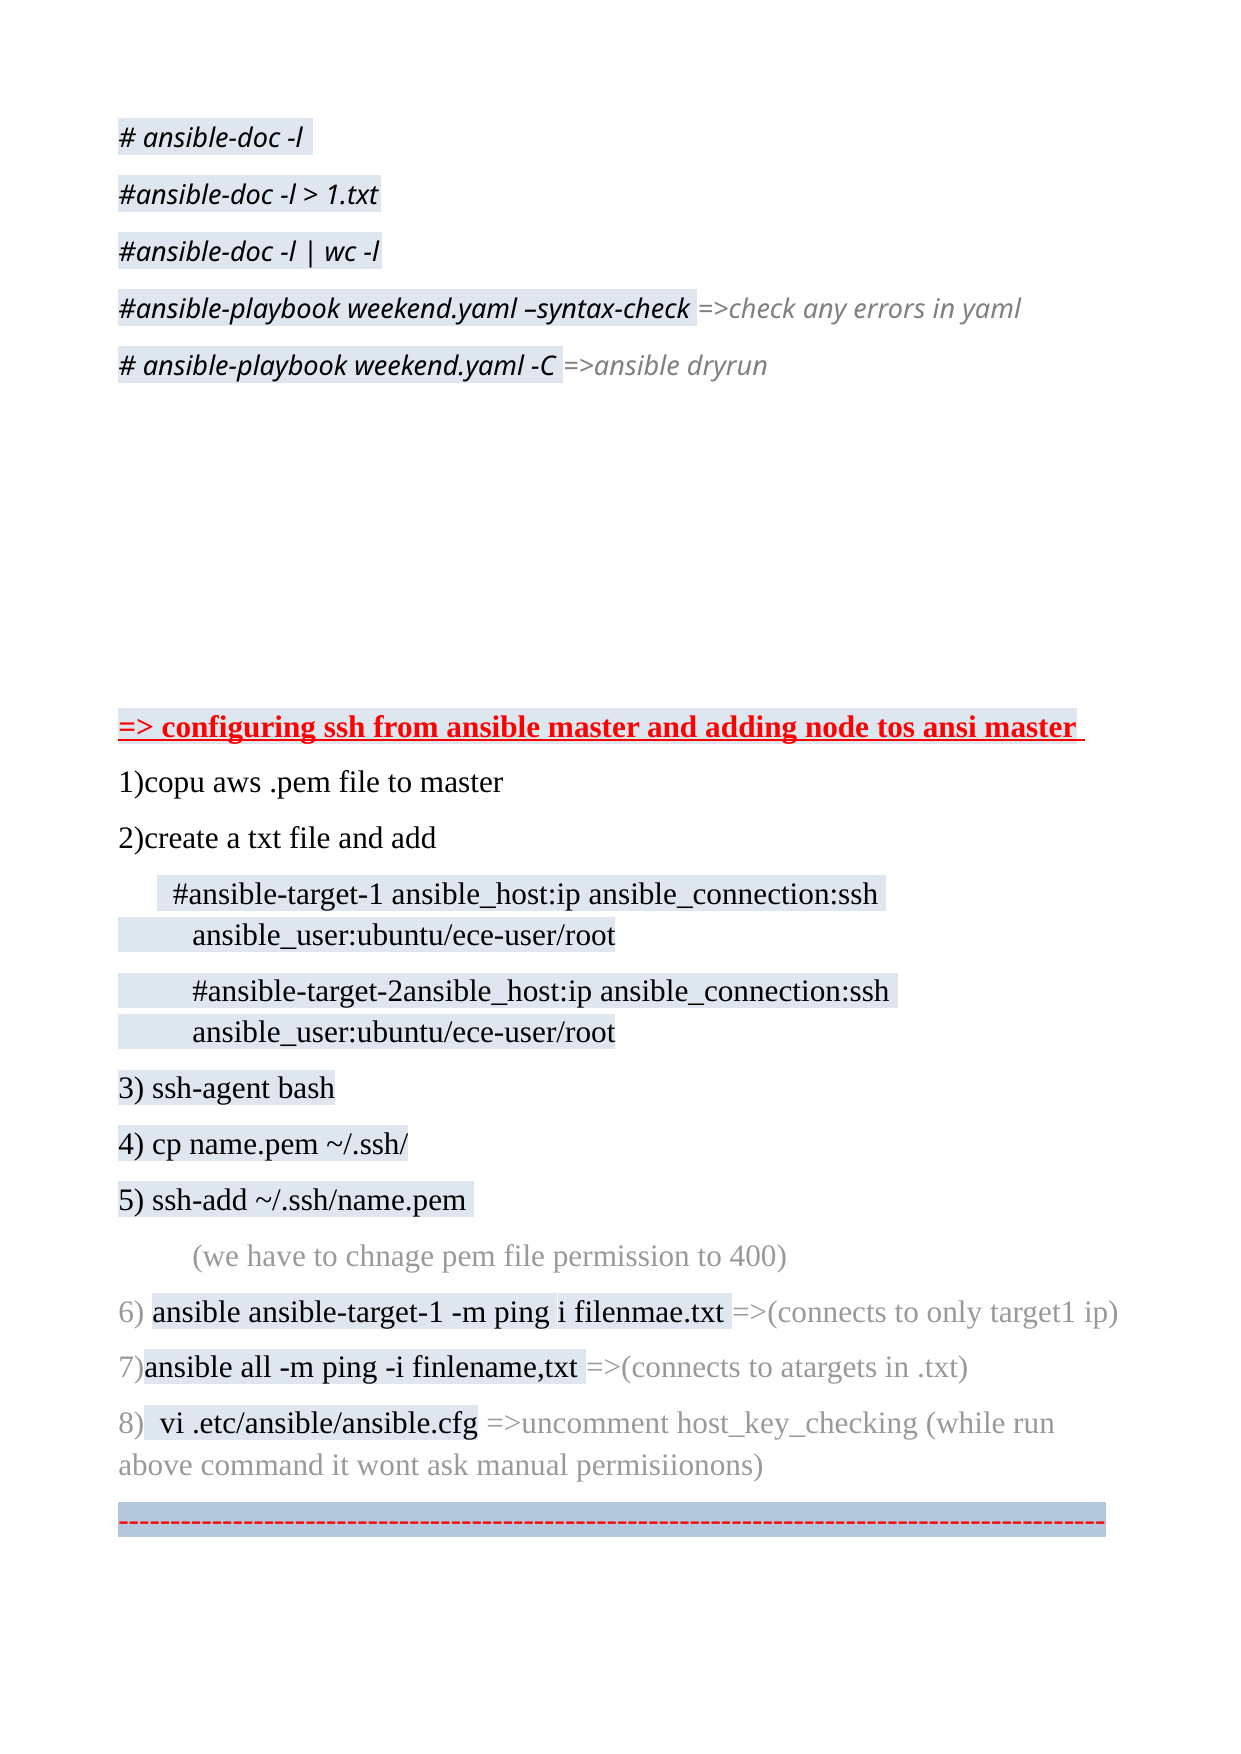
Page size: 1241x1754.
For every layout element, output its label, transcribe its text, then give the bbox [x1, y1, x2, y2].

text #ansible-target-2ansible_host:ip ansible_connection:ssh ansible_user:ubuntu/ece-user/root [118, 972, 1122, 1049]
text 7)ansible all -m ping -i finlename,txt =>(connects to atargets in .txt) [118, 1349, 1122, 1384]
text #ansible-target-1 ansible_host:ip ansible_connection:ssh ansible_user:ubuntu/ece-user/root [118, 875, 1122, 952]
text => configuring ssh from ansible master and adding node tos ansi master [118, 708, 1122, 744]
text # ansible-playbook weekend.yaml -C =>ansible dryrun [118, 346, 1122, 383]
text 2)create a txt file and add [118, 819, 1122, 855]
text 6) ansible ansible-target-1 -m ping i filenmae.txt =>(connects to only target1 ip) [118, 1293, 1122, 1329]
text ----------------------------------------------------------------------------------------------- [118, 1502, 1122, 1537]
text 8) vi .etc/ansible/ansible.cfg =>uncomment host_key_checking (while run above command it wont ask manual permisiionons) [118, 1404, 1122, 1482]
text #ansible-doc -l > 1.txt [118, 175, 1122, 212]
text # ansible-doc -l [118, 118, 1122, 155]
text 5) ssh-add ~/.ssh/name.pem [118, 1181, 1122, 1217]
text 1)copu aws .pem file to master [118, 764, 1122, 799]
text #ansible-doc -l | wc -l [118, 232, 1122, 269]
text #ansible-playbook weekend.yaml –syntax-check =>check any errors in yaml [118, 289, 1122, 326]
text (we have to chnage pem file permission to 400) [118, 1237, 1122, 1273]
text 3) ssh-agent bash [118, 1069, 1122, 1105]
text 4) cp name.pem ~/.ssh/ [118, 1125, 1122, 1161]
